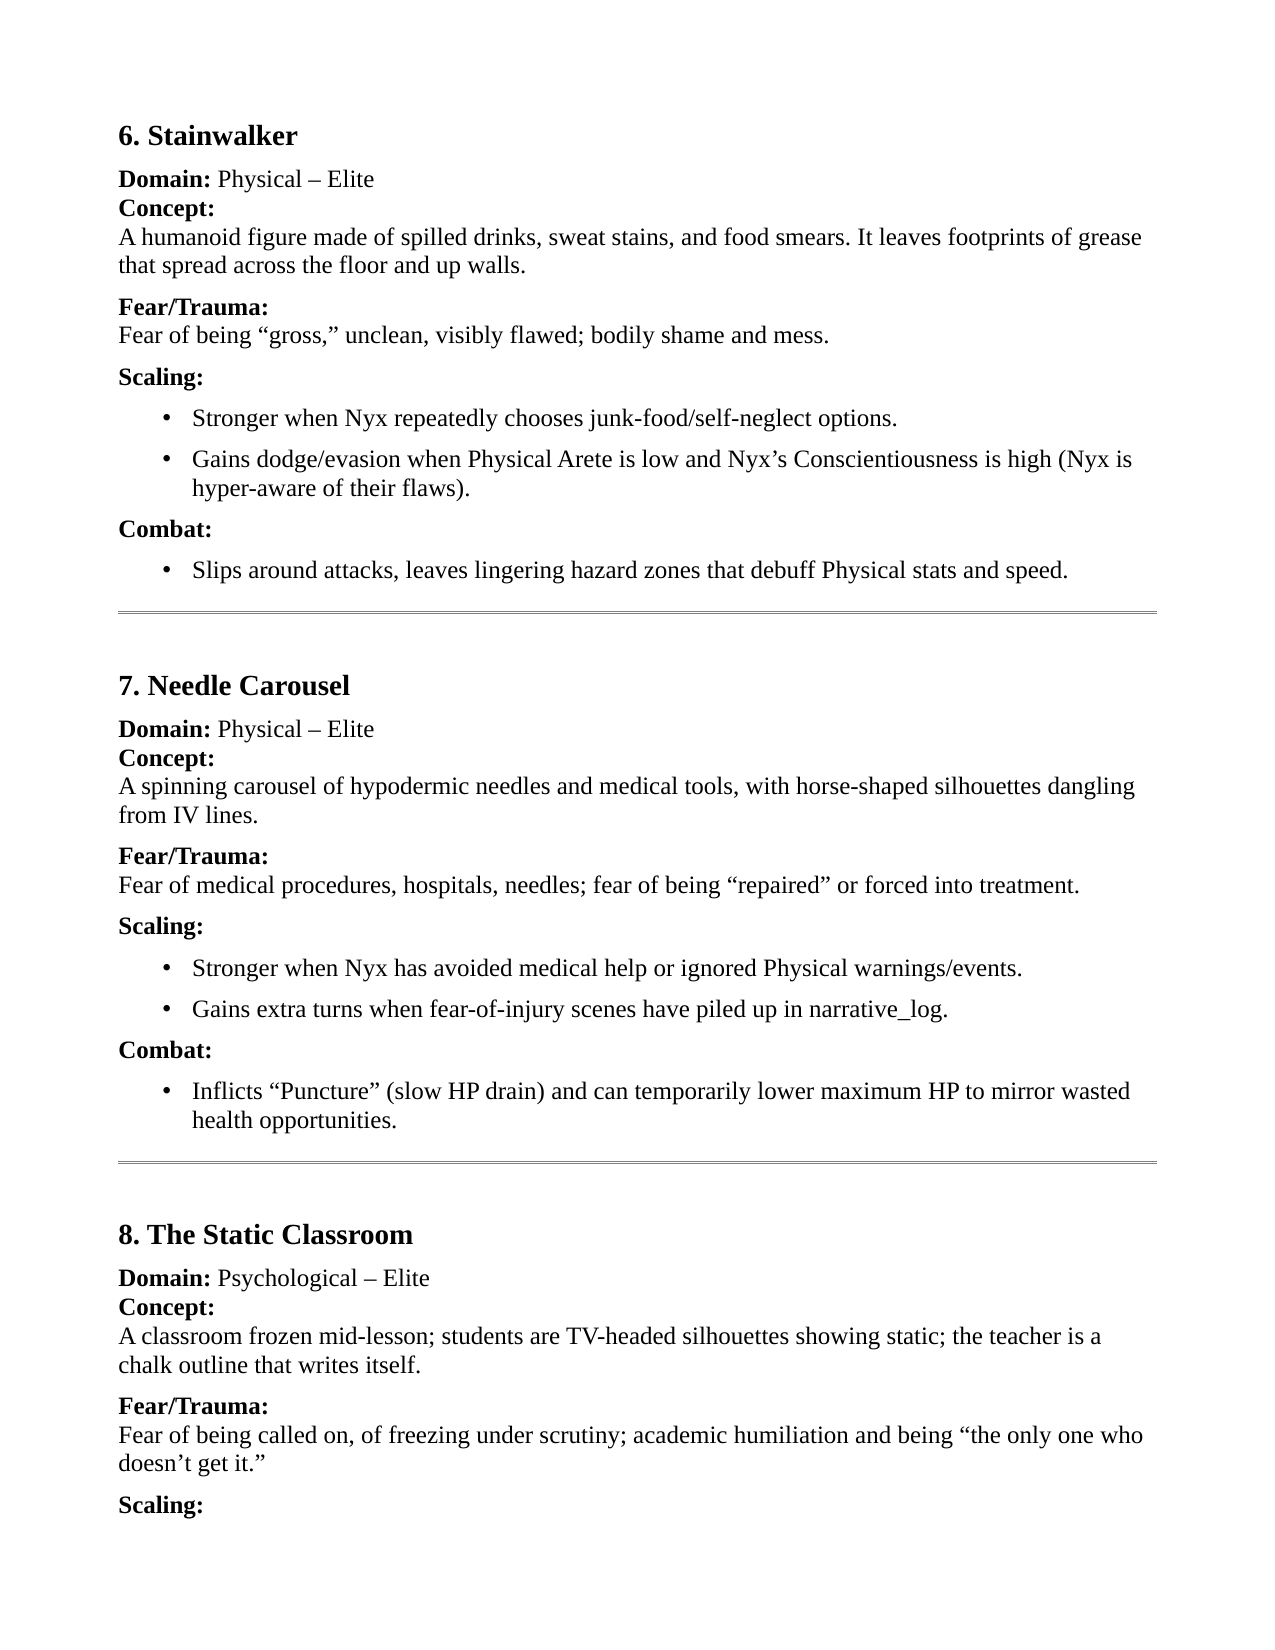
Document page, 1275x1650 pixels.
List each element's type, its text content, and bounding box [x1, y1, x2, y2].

list Gains extra turns when fear-of-injury scenes have piled up in narrative_log. [162, 994, 1157, 1023]
text Fear/Trauma: Fear of being “gross,” unclean, visibly flawed; bodily shame and mess. [118, 292, 1157, 349]
list Stronger when Nyx repeatedly chooses junk-food/self-neglect options. [162, 403, 1157, 432]
list Gains dodge/evasion when Physical Arete is low and Nyx’s Conscientiousness is high (Nyx is hyper-aware of their flaws). [162, 444, 1157, 502]
text Fear/Trauma: Fear of being called on, of freezing under scrutiny; academic humiliation and being “the only one who doesn’t get it.” [118, 1391, 1157, 1477]
list Stronger when Nyx has avoided medical help or ignored Physical warnings/events. [162, 953, 1157, 981]
text Domain: Physical – Elite Concept: A humanoid figure made of spilled drinks, sweat stains, and food smears. It leaves footprints of grease that spread across the floor and up walls. [118, 164, 1157, 279]
subtitle 6. Stainwalker [118, 118, 1157, 152]
subtitle 7. Needle Carousel [118, 668, 1157, 701]
list Slips around attacks, leaves lingering hazard zones that debuff Physical stats and speed. [162, 555, 1157, 584]
text Combat: [118, 1035, 1157, 1064]
text Scaling: [118, 911, 1157, 940]
text Scaling: [118, 1490, 1157, 1518]
list Inflicts “Puncture” (slow HP drain) and can temporarily lower maximum HP to mirror wasted health opportunities. [162, 1076, 1157, 1134]
subtitle 8. The Static Classroom [118, 1217, 1157, 1251]
text Combat: [118, 514, 1157, 543]
text Scaling: [118, 362, 1157, 390]
text Domain: Physical – Elite Concept: A spinning carousel of hypodermic needles and medical tools, with horse-shaped silhouettes dangling from IV lines. [118, 714, 1157, 829]
text Fear/Trauma: Fear of medical procedures, hospitals, needles; fear of being “repaired” or forced into treatment. [118, 841, 1157, 899]
text Domain: Psychological – Elite Concept: A classroom frozen mid-lesson; students are TV-headed silhouettes showing static; the teacher is a chalk outline that writes itself. [118, 1263, 1157, 1378]
